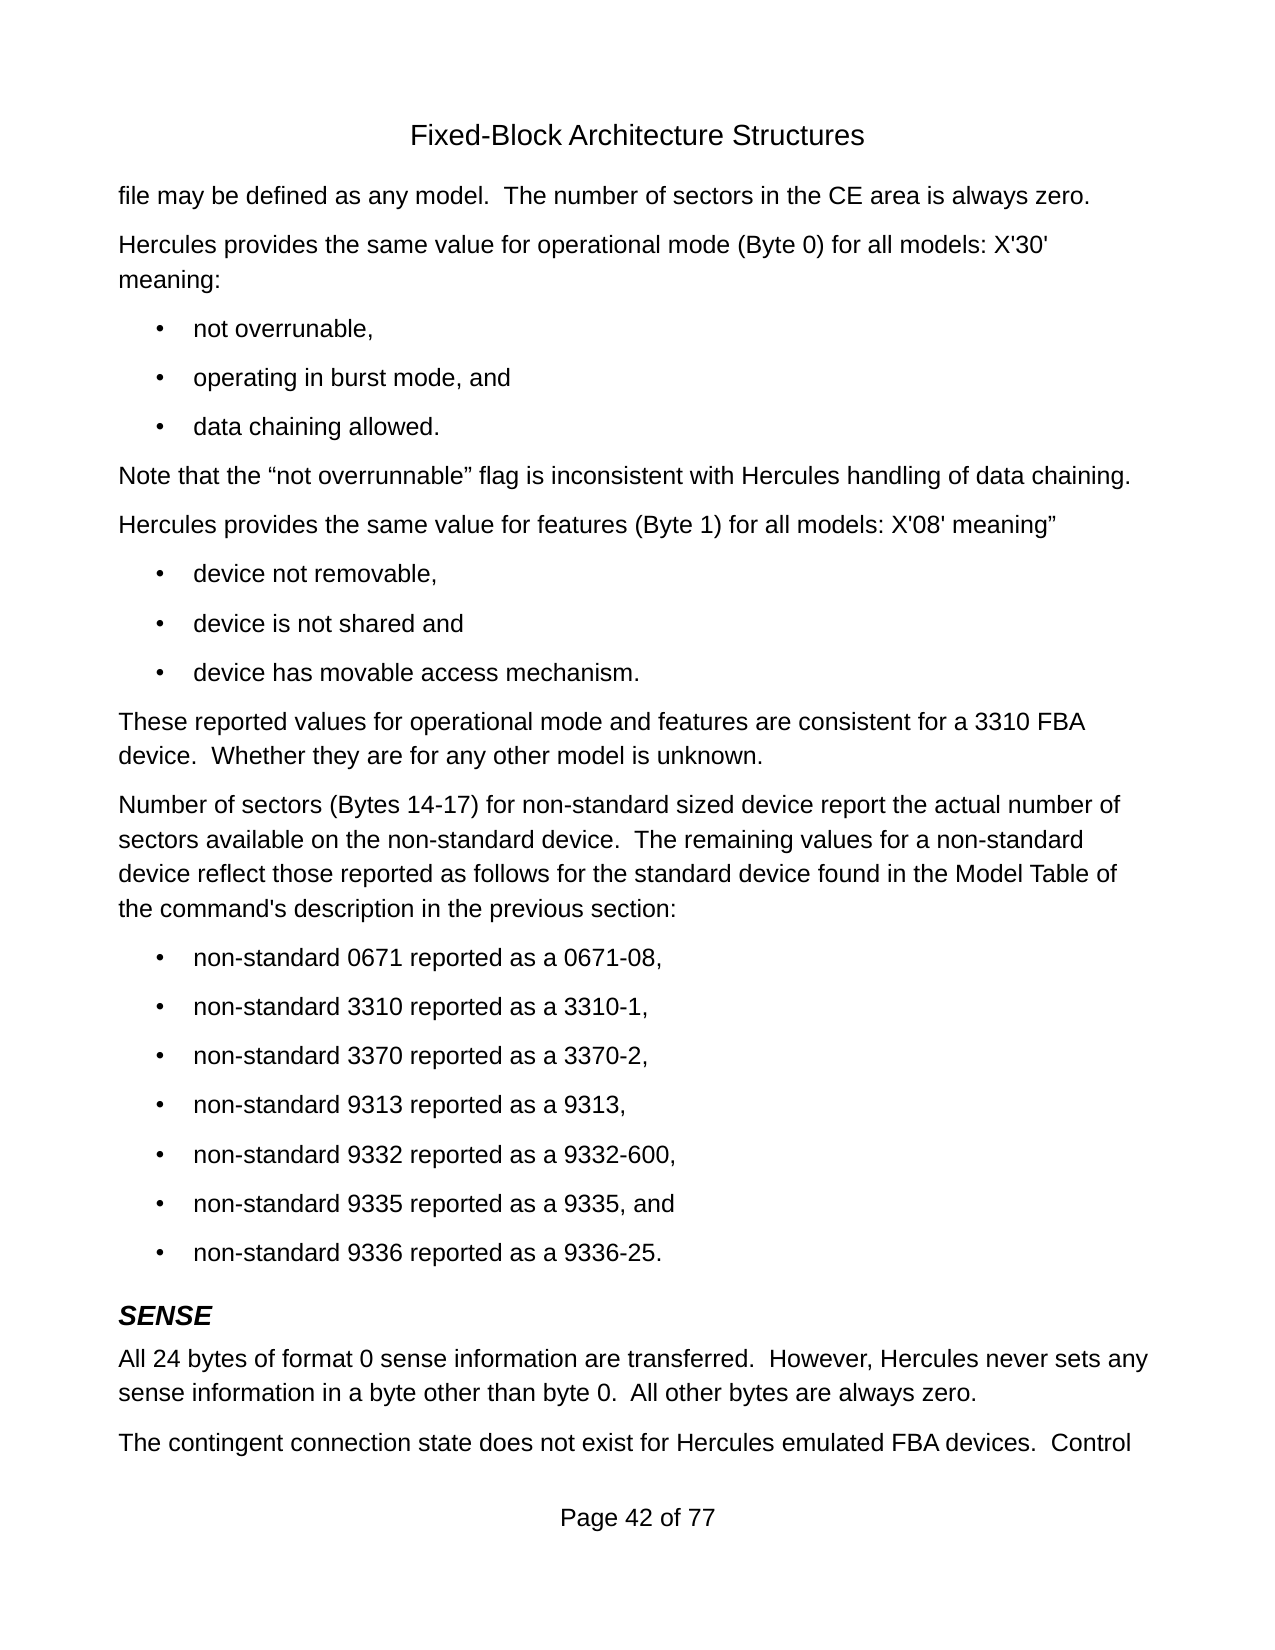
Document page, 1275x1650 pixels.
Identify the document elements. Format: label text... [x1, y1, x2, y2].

list non-standard 3370 reported as a 3370-2, [156, 1041, 1157, 1070]
list non-standard 0671 reported as a 0671-08, [156, 943, 1157, 972]
text All 24 bytes of format 0 sense information are transferred. However, Hercules never sets any sense information in a byte other than byte 0. All other bytes are always zero. [118, 1344, 1157, 1407]
text Hercules provides the same value for operational mode (Byte 0) for all models: X'30' meaning: [118, 230, 1157, 293]
text The contingent connection state does not exist for Hercules emulated FBA devices. Control [118, 1427, 1157, 1456]
list device not removable, [156, 559, 1157, 588]
list non-standard 9313 reported as a 9313, [156, 1090, 1157, 1119]
list non-standard 9336 reported as a 9336-25. [156, 1238, 1157, 1267]
text Number of sectors (Bytes 14-17) for non-standard sized device report the actual number of sectors available on the non-standard device. The remaining values for a non-standard device reflect those reported as follows for the standard device found in the Model Table of the command's description in the previous section: [118, 790, 1157, 923]
list non-standard 3310 reported as a 3310-1, [156, 992, 1157, 1021]
text Note that the “not overrunnable” flag is inconsistent with Hercules handling of data chaining. [118, 461, 1157, 490]
list not overrunable, [156, 314, 1157, 343]
list data chaining allowed. [156, 412, 1157, 441]
list device is not shared and [156, 608, 1157, 637]
text These reported values for operational mode and features are consistent for a 3310 FBA device. Whether they are for any other model is unknown. [118, 707, 1157, 770]
list non-standard 9332 reported as a 9332-600, [156, 1139, 1157, 1168]
list non-standard 9335 reported as a 9335, and [156, 1189, 1157, 1218]
list operating in burst mode, and [156, 363, 1157, 392]
list device has movable access mechanism. [156, 658, 1157, 687]
subtitle SENSE [118, 1299, 1157, 1331]
text Hercules provides the same value for features (Byte 1) for all models: X'08' meaning” [118, 510, 1157, 539]
text file may be defined as any model. The number of sectors in the CE area is always zero. [118, 181, 1157, 210]
